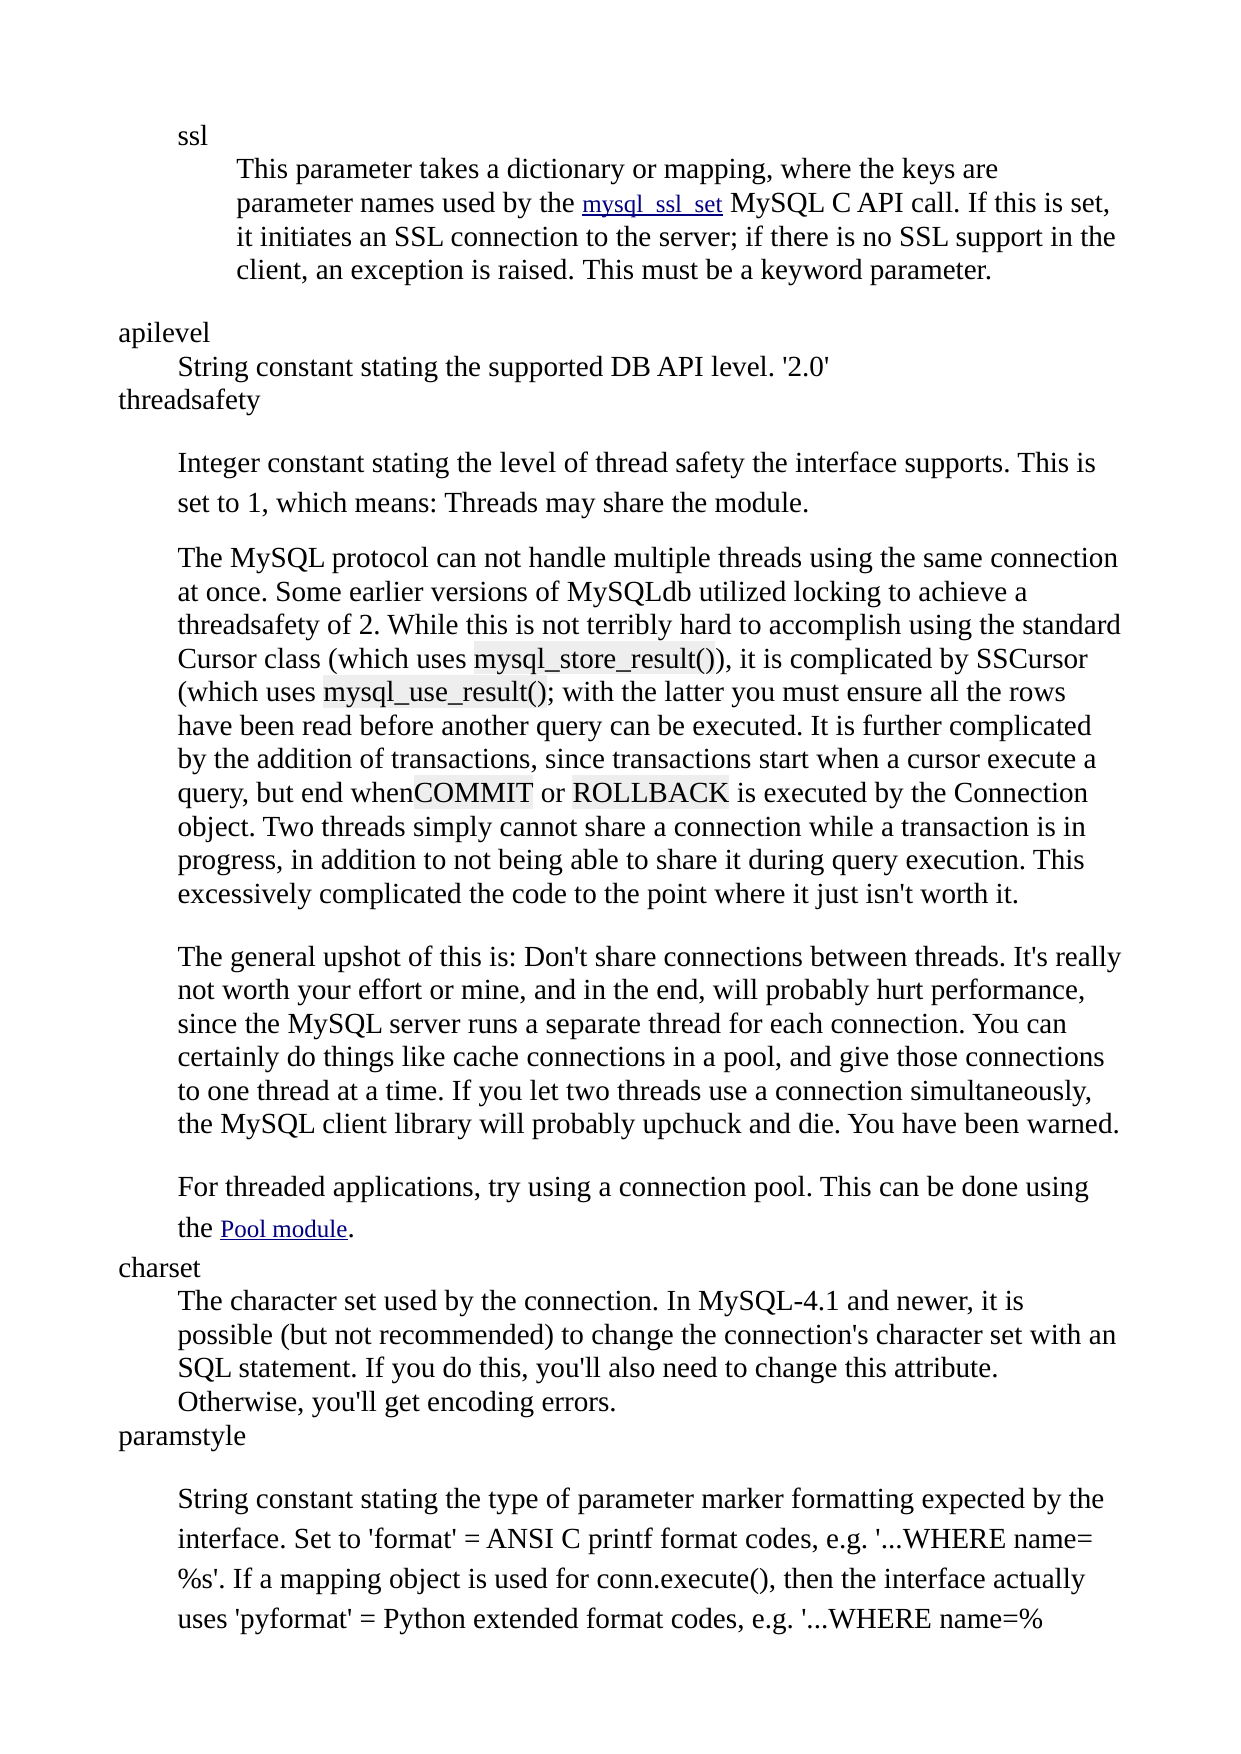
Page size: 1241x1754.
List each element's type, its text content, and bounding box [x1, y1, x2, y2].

list The general upshot of this is: Don't share connections between threads. It's really not worth your effort or mine, and in the end, will probably hurt performance, since the MySQL server runs a separate thread for each connection. You can certainly do things like cache connections in a pool, and give those connections to one thread at a time. If you let two threads use a connection simultaneously, the MySQL client library will probably upchuck and die. You have been warned. [177, 939, 1122, 1140]
text String constant stating the type of parameter marker formatting expected by the interface. Set to 'format' = ANSI C printf format codes, e.g. '...WHERE name=%s'. If a mapping object is used for conn.execute(), then the interface actually uses 'pyformat' = Python extended format codes, e.g. '...WHERE name=% [177, 1481, 1122, 1635]
text For threaded applications, try using a connection pool. This can be done using the Pool module. [177, 1169, 1122, 1243]
list This parameter takes a dictionary or mapping, where the keys are parameter names used by the mysql_ssl_set MySQL C API call. If this is set, it initiates an SSL connection to the server; if there is no SSL support in the client, an exception is raised. This must be a keyword parameter. [236, 152, 1122, 286]
subtitle ssl [177, 118, 1122, 152]
list String constant stating the supported DB API level. '2.0' [177, 349, 1122, 382]
subtitle charset [118, 1250, 1122, 1283]
text Integer constant stating the level of thread safety the interface supports. This is set to 1, which means: Threads may share the module. [177, 445, 1122, 519]
list The MySQL protocol can not handle multiple threads using the same connection at once. Some earlier versions of MySQLdb utilized locking to achieve a threadsafety of 2. While this is not terribly hard to accomplish using the standard Cursor class (which uses mysql_store_result()), it is complicated by SSCursor (which uses mysql_use_result(); with the latter you must ensure all the rows have been read before another query can be executed. It is further complicated by the addition of transactions, since transactions start when a cursor execute a query, but end whenCOMMIT or ROLLBACK is executed by the Connection object. Two threads simply cannot share a connection while a transaction is in progress, in addition to not being able to share it during query execution. This excessively complicated the code to the point where it just isn't worth it. [177, 540, 1122, 909]
subtitle paramstyle [118, 1418, 1122, 1451]
subtitle apilevel [118, 315, 1122, 349]
list The character set used by the connection. In MySQL-4.1 and newer, it is possible (but not recommended) to change the connection's character set with an SQL statement. If you do this, you'll also need to change this attribute. Otherwise, you'll get encoding errors. [177, 1283, 1122, 1418]
subtitle threadsafety [118, 382, 1122, 416]
